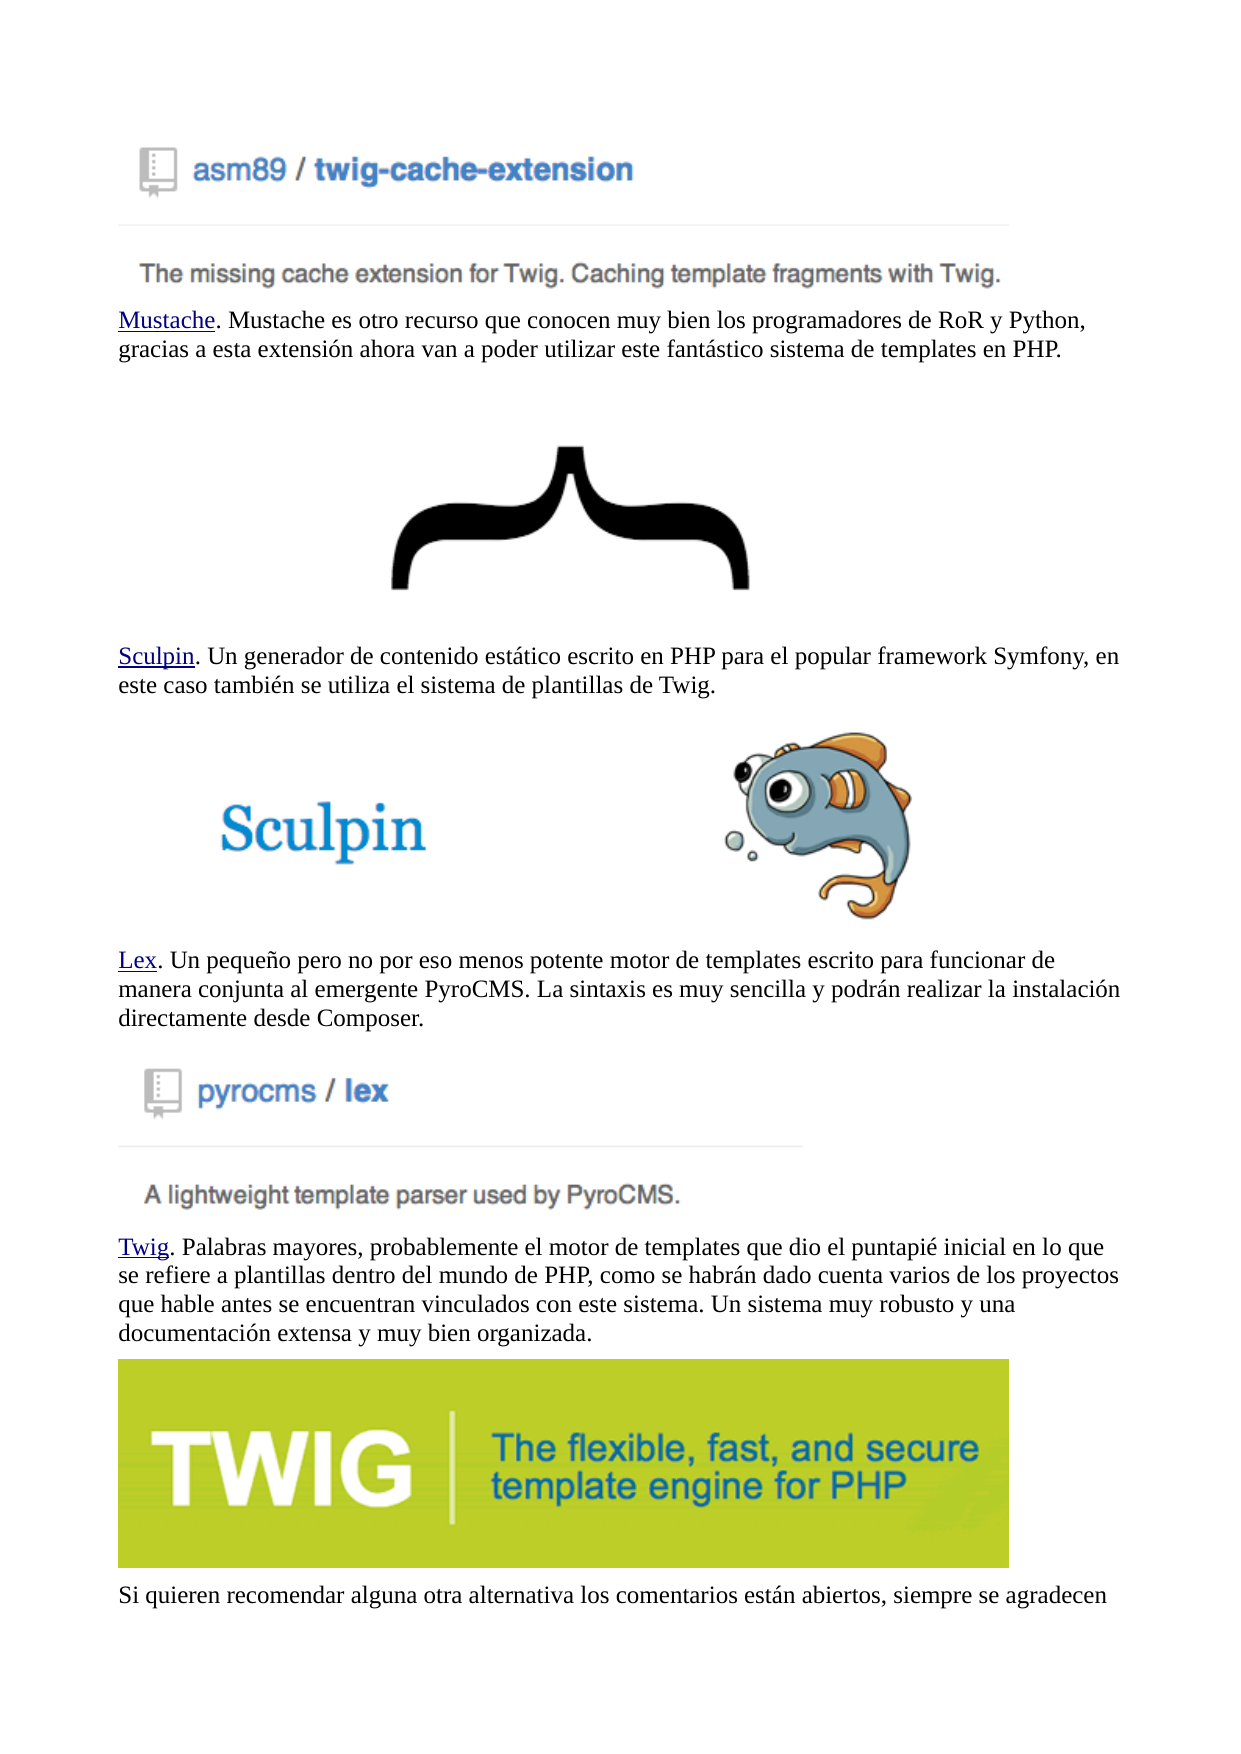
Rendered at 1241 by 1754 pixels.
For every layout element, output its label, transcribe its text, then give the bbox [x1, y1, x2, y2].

text Mustache. Mustache es otro recurso que conocen muy bien los programadores de RoR y Python, gracias a esta extensión ahora van a poder utilizar este fantástico sistema de templates en PHP. [118, 118, 1122, 363]
text Si quieren recomendar alguna otra alternativa los comentarios están abiertos, siempre se agradecen [118, 1580, 1122, 1608]
text Twig. Palabras mayores, probablemente el motor de templates que dio el puntapié inicial en lo que se refiere a plantillas dentro del mundo de PHP, como se habrán dado cuenta varios de los proyectos que hable antes se encuentran vinculados con este sistema. Un sistema muy robusto y una documentación extensa y muy bien organizada. [118, 1044, 1122, 1347]
picture [118, 375, 1009, 642]
text Lex. Un pequeño pero no por eso menos potente motor de templates escrito para funcionar de manera conjunta al emergente PyroCMS. La sintaxis es muy sencilla y podrán realizar la instalación directamente desde Composer. [118, 711, 1122, 1032]
picture [118, 118, 1009, 306]
text Sculpin. Un generador de contenido estático escrito en PHP para el popular framework Symfony, en este caso también se utiliza el sistema de plantillas de Twig. [118, 376, 1122, 699]
picture [118, 1359, 1009, 1568]
picture [118, 711, 1009, 946]
picture [118, 1044, 1009, 1232]
